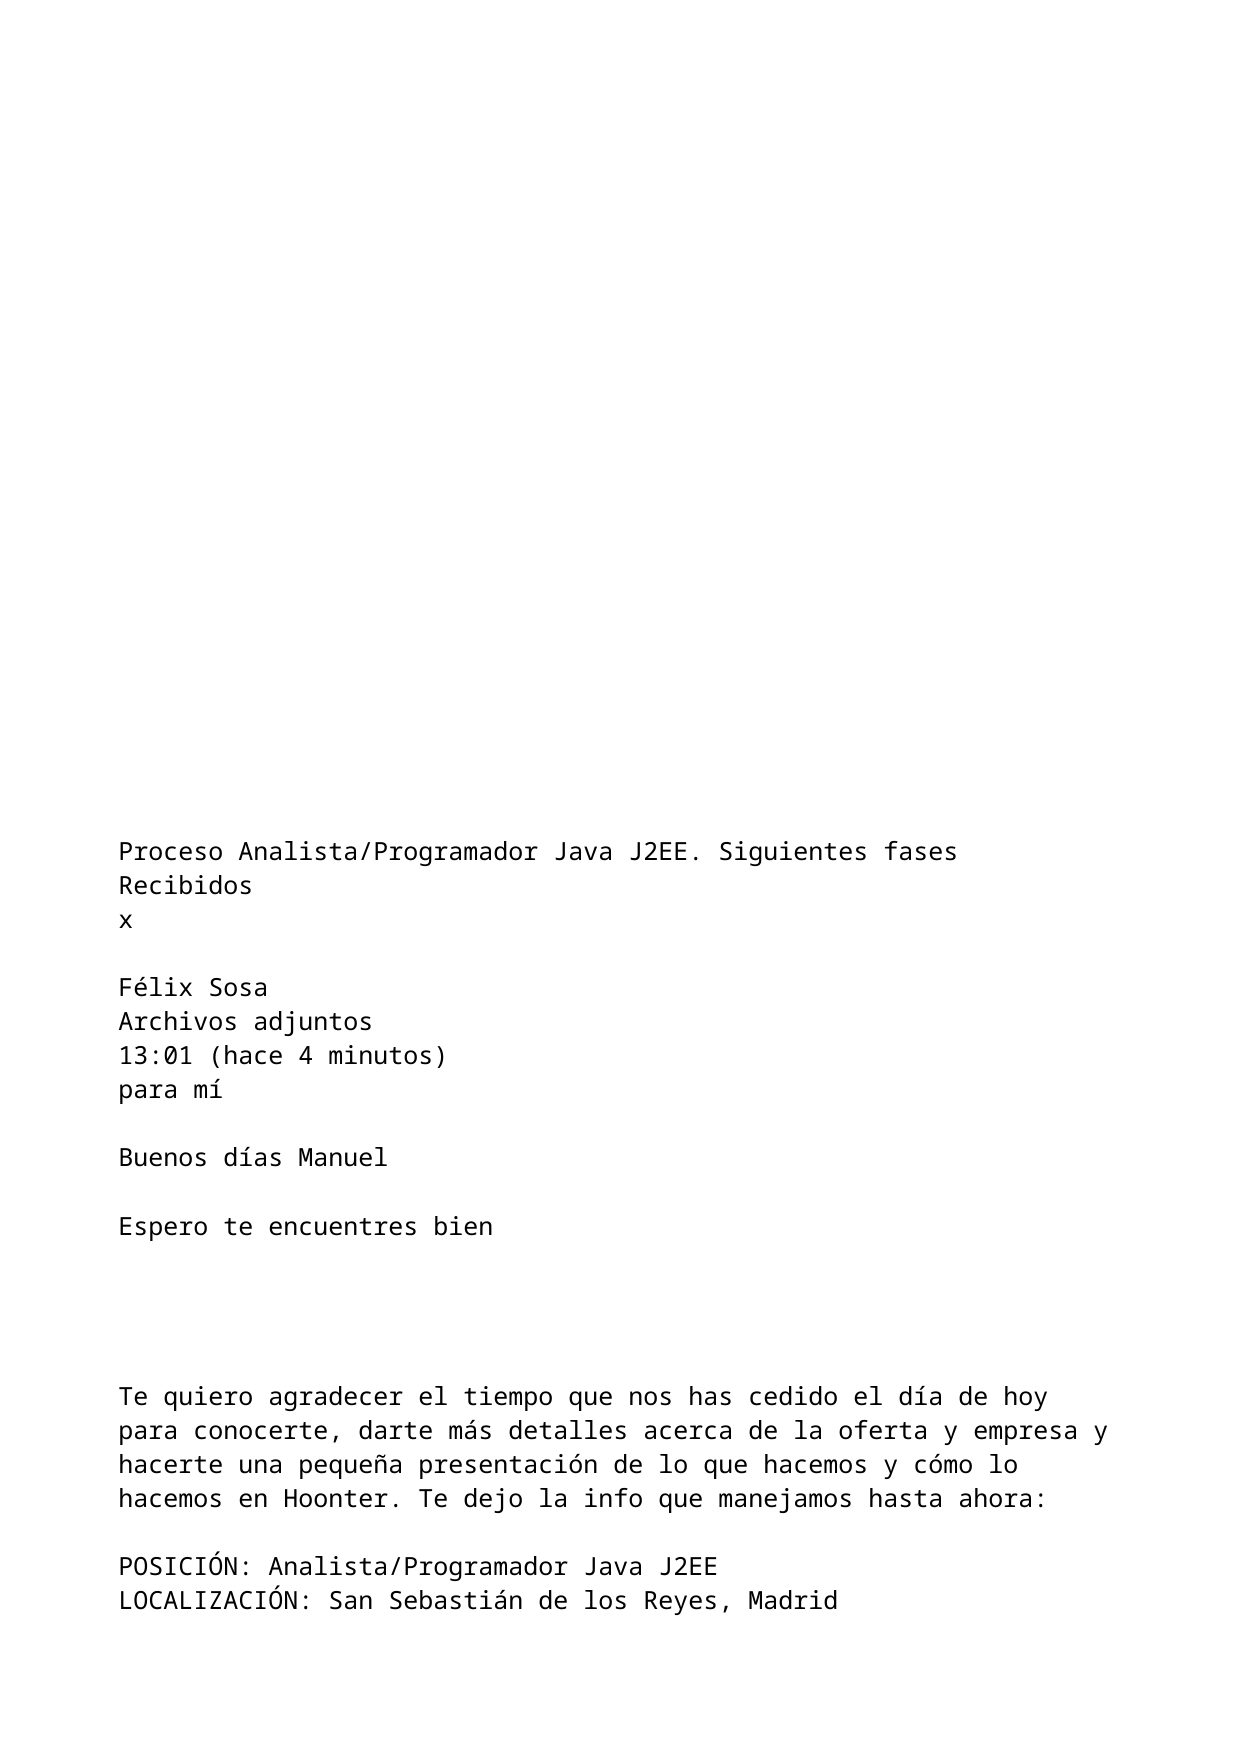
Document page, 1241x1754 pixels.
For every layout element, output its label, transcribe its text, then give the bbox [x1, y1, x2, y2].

text Buenos días Manuel [118, 1140, 1122, 1174]
text x [118, 902, 1122, 936]
text para mí [118, 1072, 1122, 1106]
text Félix Sosa [118, 970, 1122, 1004]
text Archivos adjuntos [118, 1004, 1122, 1038]
text Espero te encuentres bien [118, 1208, 1122, 1242]
text LOCALIZACIÓN: San Sebastián de los Reyes, Madrid [118, 1583, 1122, 1617]
text Recibidos [118, 867, 1122, 902]
text POSICIÓN: Analista/Programador Java J2EE [118, 1549, 1122, 1583]
text 13:01 (hace 4 minutos) [118, 1038, 1122, 1072]
text Te quiero agradecer el tiempo que nos has cedido el día de hoy para conocerte, darte más detalles acerca de la oferta y empresa y hacerte una pequeña presentación de lo que hacemos y cómo lo hacemos en Hoonter. Te dejo la info que manejamos hasta ahora: [118, 1378, 1122, 1515]
text Proceso Analista/Programador Java J2EE. Siguientes fases [118, 833, 1122, 867]
